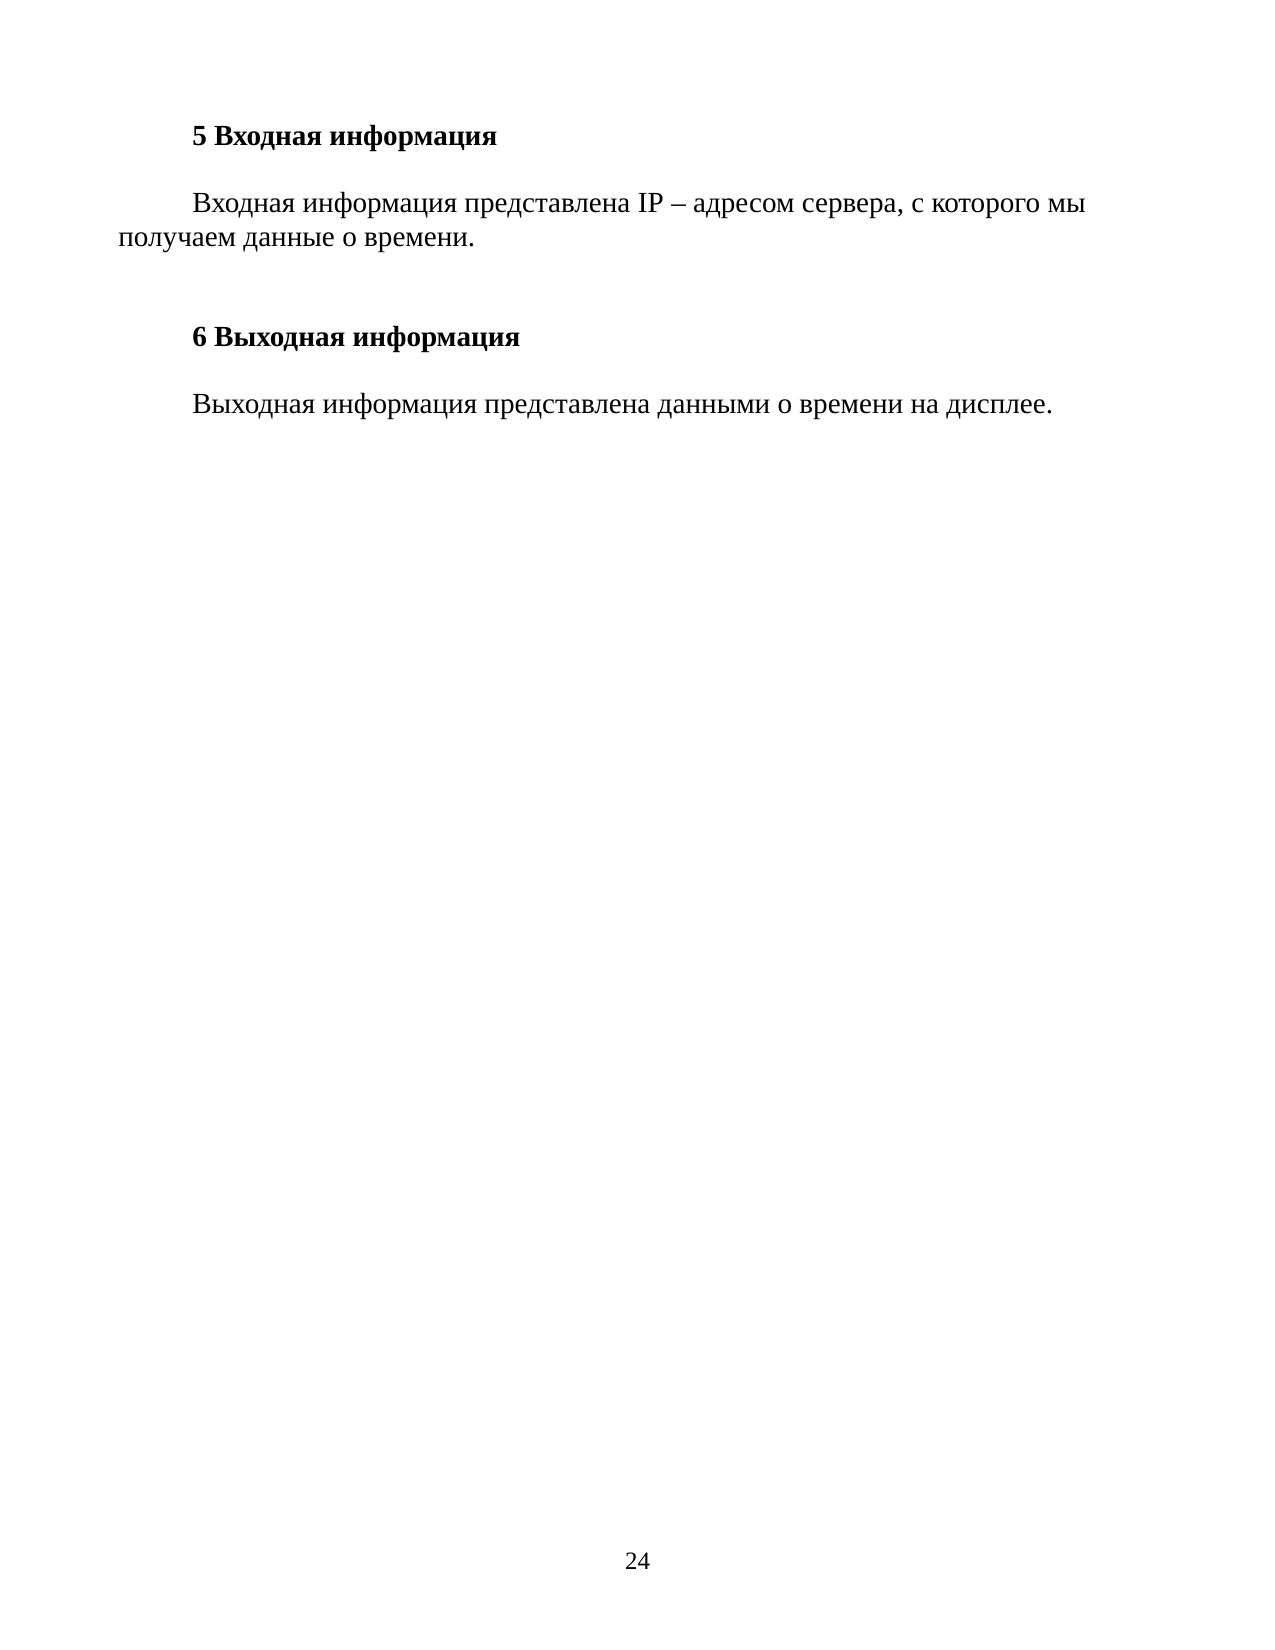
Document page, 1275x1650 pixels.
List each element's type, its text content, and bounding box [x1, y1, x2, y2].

text Входная информация представлена IP – адресом сервера, с которого мы получаем данные о времени. [118, 185, 1157, 252]
text 5 Входная информация [118, 118, 1157, 152]
text 6 Выходная информация [192, 319, 1157, 353]
text Выходная информация представлена данными о времени на дисплее. [192, 386, 1157, 420]
